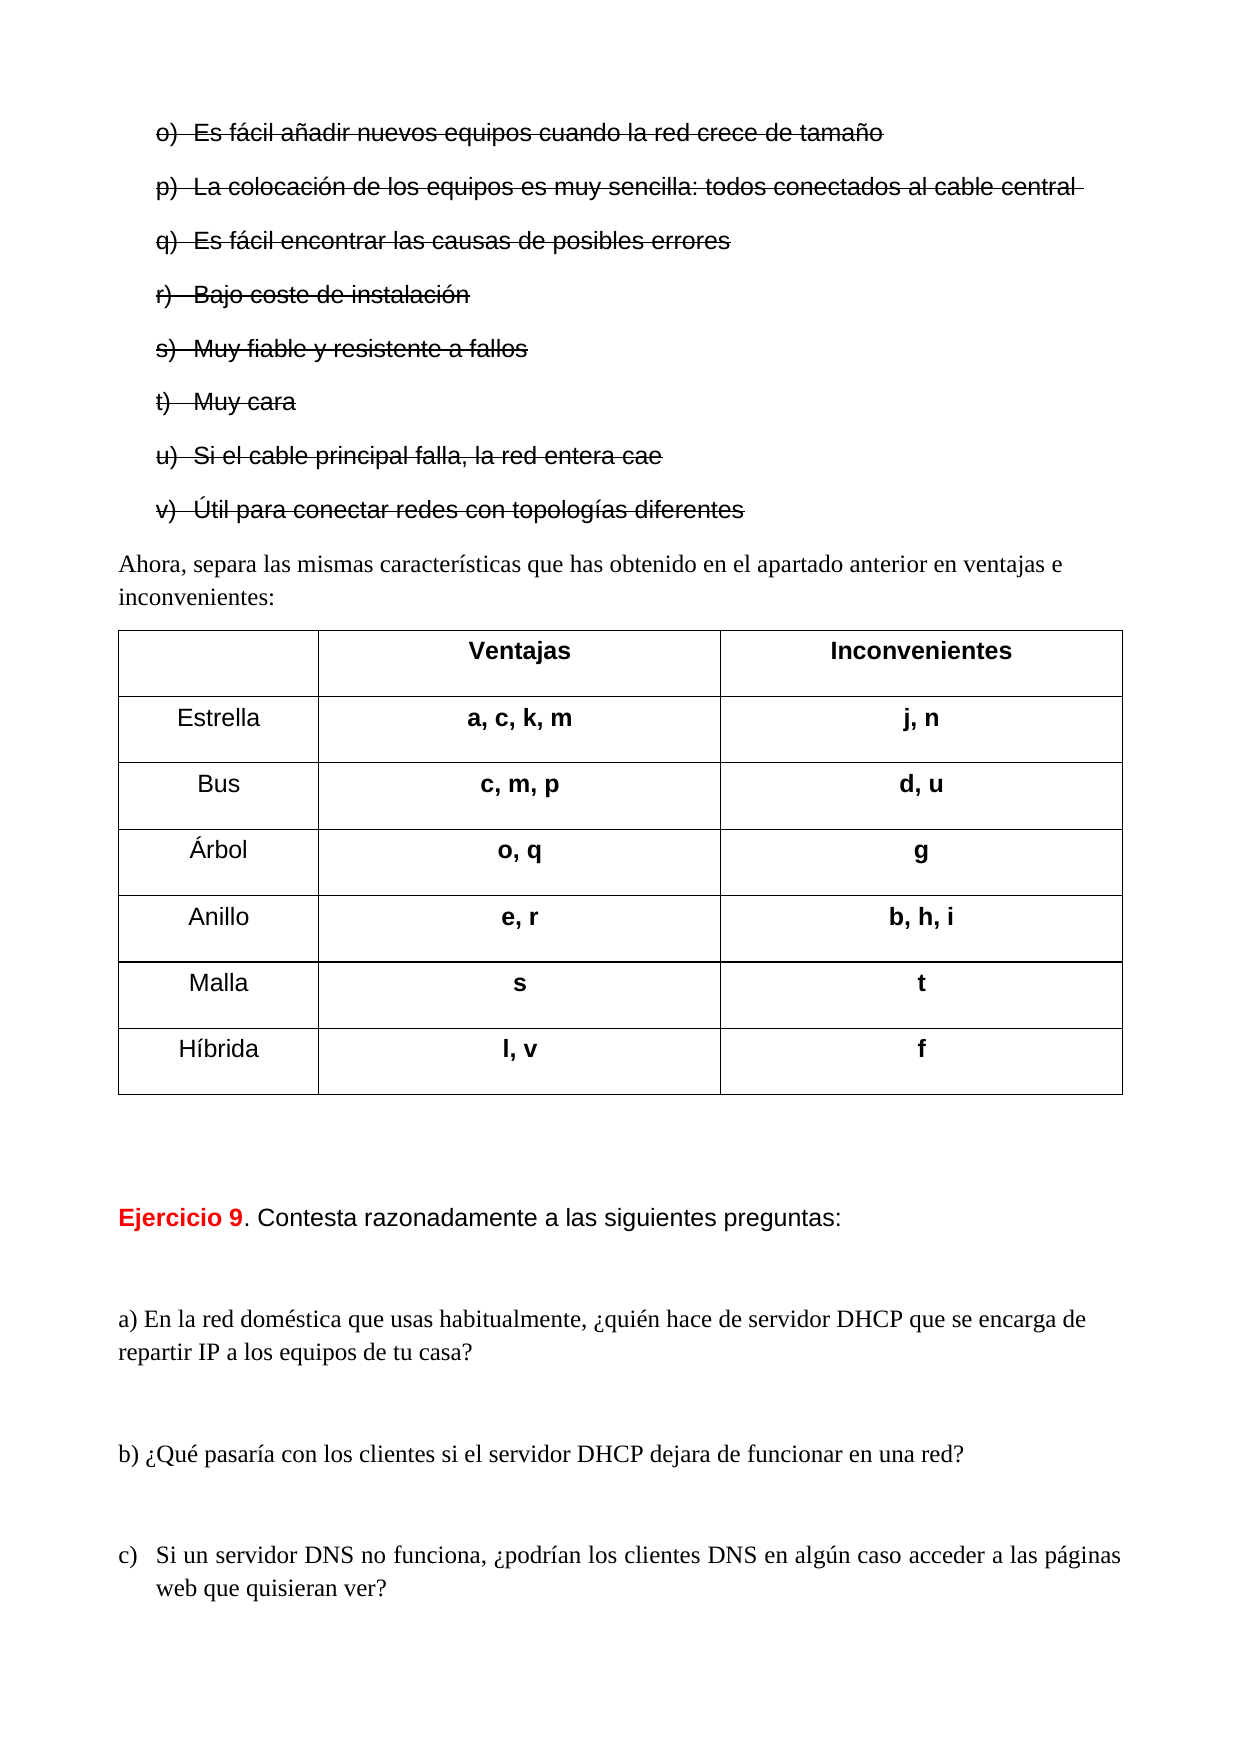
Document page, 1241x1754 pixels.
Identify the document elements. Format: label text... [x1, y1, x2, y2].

table_cell o, q [319, 830, 720, 895]
table_cell t [721, 963, 1122, 1028]
list Es fácil añadir nuevos equipos cuando la red crece de tamaño [156, 118, 1122, 147]
table_cell Híbrida [119, 1029, 318, 1094]
list Muy fiable y resistente a fallos [156, 333, 1122, 362]
table_cell b, h, i [721, 896, 1122, 961]
list Bajo coste de instalación [156, 280, 1122, 308]
list Si el cable principal falla, la red entera cae [156, 441, 1122, 470]
list La colocación de los equipos es muy sencilla: todos conectados al cable central [156, 172, 1122, 201]
table_cell f [721, 1029, 1122, 1094]
text c) Si un servidor DNS no funciona, ¿podrían los clientes DNS en algún caso acceder a las páginas web que quisieran ver? [118, 1540, 1122, 1602]
table_cell Estrella [119, 697, 318, 762]
table_cell j, n [721, 697, 1122, 762]
table_header [119, 631, 318, 696]
table_cell e, r [319, 896, 720, 961]
table_cell a, c, k, m [319, 697, 720, 762]
table_cell Malla [119, 963, 318, 1028]
text a) En la red doméstica que usas habitualmente, ¿quién hace de servidor DHCP que se encarga de repartir IP a los equipos de tu casa? [118, 1304, 1122, 1366]
table_cell d, u [721, 763, 1122, 829]
table_cell s [319, 963, 720, 1028]
list Muy cara [156, 387, 1122, 416]
list Es fácil encontrar las causas de posibles errores [156, 226, 1122, 254]
table_cell Anillo [119, 896, 318, 961]
table_cell l, v [319, 1029, 720, 1094]
text Ejercicio 9. Contesta razonadamente a las siguientes preguntas: [118, 1203, 1122, 1232]
table_cell Bus [119, 763, 318, 829]
table_cell Árbol [119, 830, 318, 895]
list Útil para conectar redes con topologías diferentes [156, 495, 1122, 524]
table_header Ventajas [319, 631, 720, 696]
table_cell g [721, 830, 1122, 895]
table_cell c, m, p [319, 763, 720, 829]
table_header Inconvenientes [721, 631, 1122, 696]
text b) ¿Qué pasaría con los clientes si el servidor DHCP dejara de funcionar en una red? [118, 1439, 1122, 1467]
text Ahora, separa las mismas características que has obtenido en el apartado anterior en ventajas e inconvenientes: [118, 549, 1122, 611]
